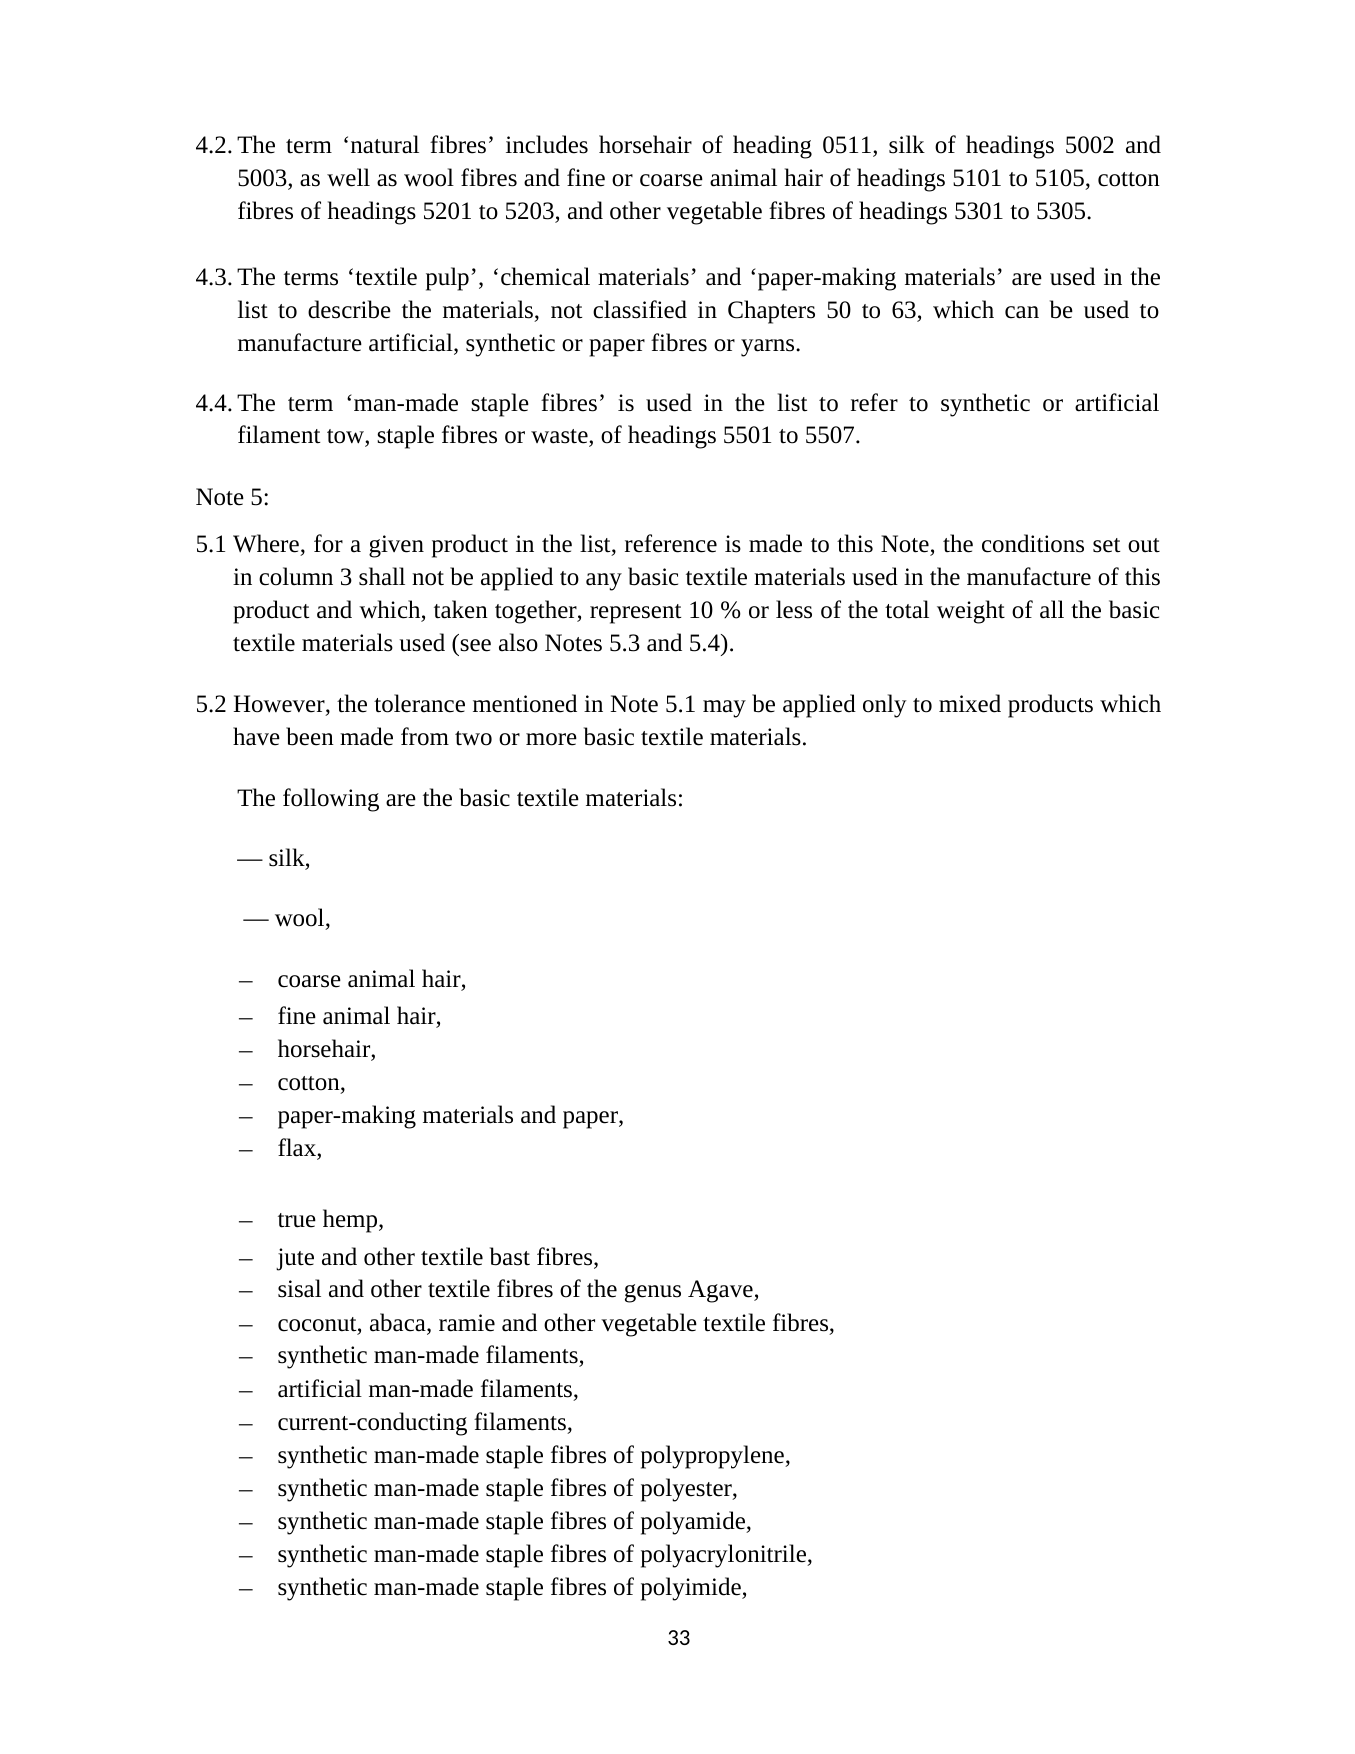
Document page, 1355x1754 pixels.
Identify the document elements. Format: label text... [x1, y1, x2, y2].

list Where, for a given product in the list, reference is made to this Note, the conditions set out in column 3 shall not be applied to any basic textile materials used in the manufacture of this product and which, taken together, represent 10 % or less of the total weight of all the basic textile materials used (see also Notes 5.3 and 5.4). [195, 529, 1162, 657]
list synthetic man-made filaments, [237, 1341, 1162, 1369]
text — wool, [237, 903, 1162, 932]
text The following are the basic textile materials: [237, 783, 1162, 812]
text Note 5: [195, 482, 1162, 511]
list synthetic man-made staple fibres of polyacrylonitrile, [237, 1539, 1162, 1567]
list jute and other textile bast fibres, [237, 1242, 1162, 1270]
list synthetic man-made staple fibres of polyester, [237, 1473, 1162, 1501]
list coconut, abaca, ramie and other vegetable textile fibres, [237, 1308, 1162, 1336]
list artificial man-made filaments, [237, 1374, 1162, 1402]
list synthetic man-made staple fibres of polyimide, [237, 1572, 1162, 1601]
list The terms ‘textile pulp’, ‘chemical materials’ and ‘paper-making materials’ are used in the list to describe the materials, not classified in Chapters 50 to 63, which can be used to manufacture artificial, synthetic or paper fibres or yarns. [195, 262, 1162, 357]
list synthetic man-made staple fibres of polypropylene, [237, 1440, 1162, 1468]
list flax, [237, 1133, 1162, 1162]
list true hemp, [237, 1204, 1162, 1233]
list cotton, [237, 1067, 1162, 1096]
list fine animal hair, [237, 1001, 1162, 1030]
list The term ‘man-made staple fibres’ is used in the list to refer to synthetic or artificial filament tow, staple fibres or waste, of headings 5501 to 5507. [195, 388, 1162, 449]
list current-conducting filaments, [237, 1407, 1162, 1435]
list horsehair, [237, 1034, 1162, 1063]
list The term ‘natural fibres’ includes horsehair of heading 0511, silk of headings 5002 and 5003, as well as wool fibres and fine or coarse animal hair of headings 5101 to 5105, cotton fibres of headings 5201 to 5203, and other vegetable fibres of headings 5301 to 5305. [195, 130, 1162, 224]
list coarse animal hair, [237, 964, 1162, 992]
list paper-making materials and paper, [237, 1100, 1162, 1129]
list sisal and other textile fibres of the genus Agave, [237, 1274, 1162, 1303]
list However, the tolerance mentioned in Note 5.1 may be applied only to mixed products which have been made from two or more basic textile materials. [195, 689, 1162, 751]
list synthetic man-made staple fibres of polyamide, [237, 1506, 1162, 1534]
text — silk, [237, 843, 1162, 872]
